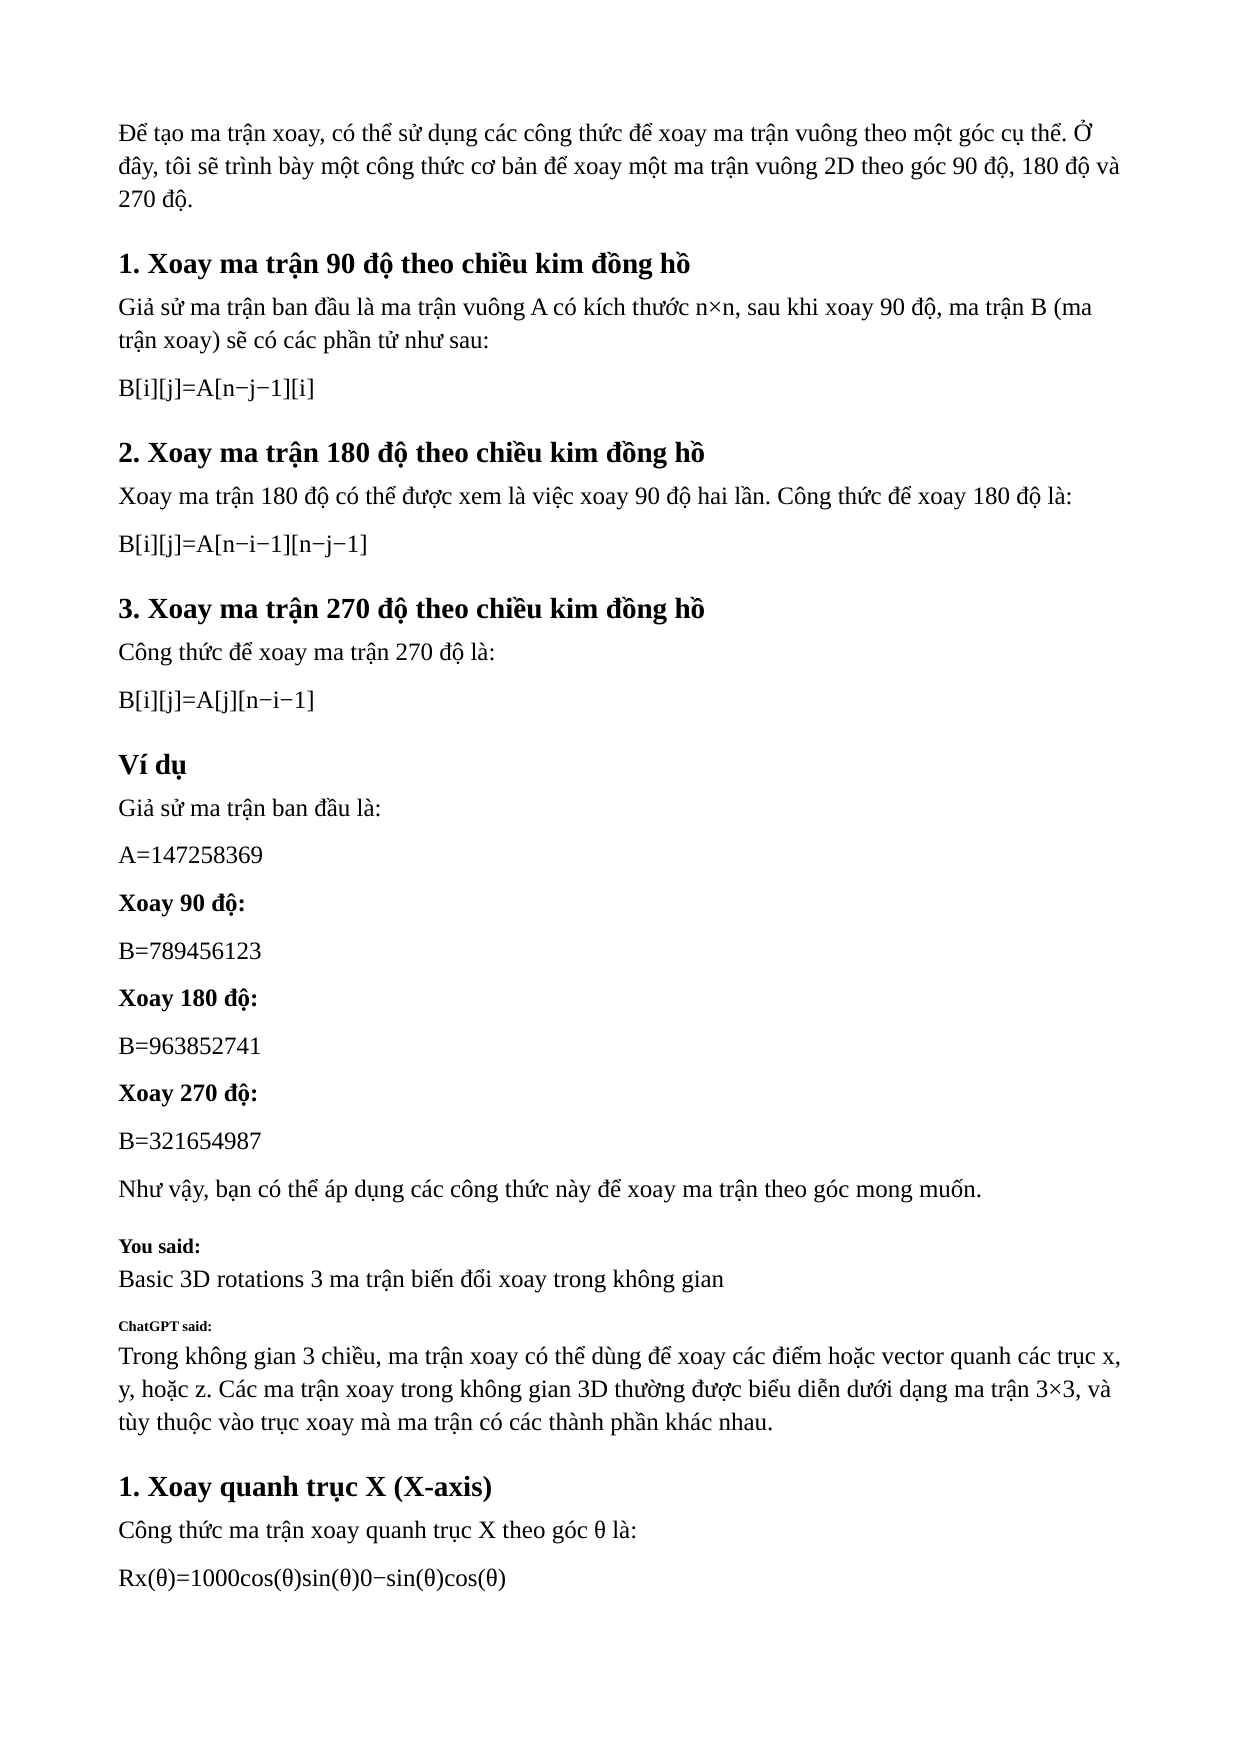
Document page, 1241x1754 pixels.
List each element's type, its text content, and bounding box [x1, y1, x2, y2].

subtitle 1. Xoay ma trận 90 độ theo chiều kim đồng hồ [118, 246, 1122, 280]
text Xoay 270 độ: [118, 1078, 1122, 1107]
text Xoay 90 độ: [118, 888, 1122, 917]
subtitle 1. Xoay quanh trục X (X-axis) [118, 1469, 1122, 1503]
subtitle 3. Xoay ma trận 270 độ theo chiều kim đồng hồ [118, 591, 1122, 624]
text Rx​(θ)=​100​0cos(θ)sin(θ)​0−sin(θ)cos(θ)​​ [118, 1563, 1122, 1592]
text B=​789​456​123​​ [118, 936, 1122, 964]
text B[i][j]=A[n−i−1][n−j−1] [118, 529, 1122, 558]
subtitle ChatGPT said: [118, 1318, 1122, 1335]
text B=​963​852​741​​ [118, 1031, 1122, 1060]
text B[i][j]=A[j][n−i−1] [118, 685, 1122, 713]
subtitle You said: [118, 1234, 1122, 1258]
text Giả sử ma trận ban đầu là ma trận vuông A có kích thước n×n, sau khi xoay 90 độ, ma trận B (ma trận xoay) sẽ có các phần tử như sau: [118, 292, 1122, 354]
text A=​147​258​369​​ [118, 841, 1122, 869]
subtitle 2. Xoay ma trận 180 độ theo chiều kim đồng hồ [118, 435, 1122, 469]
text Xoay ma trận 180 độ có thể được xem là việc xoay 90 độ hai lần. Công thức để xoay 180 độ là: [118, 481, 1122, 510]
text Công thức để xoay ma trận 270 độ là: [118, 637, 1122, 666]
text Trong không gian 3 chiều, ma trận xoay có thể dùng để xoay các điểm hoặc vector quanh các trục x, y, hoặc z. Các ma trận xoay trong không gian 3D thường được biểu diễn dưới dạng ma trận 3×3, và tùy thuộc vào trục xoay mà ma trận có các thành phần khác nhau. [118, 1341, 1122, 1436]
text Công thức ma trận xoay quanh trục X theo góc θ là: [118, 1515, 1122, 1544]
subtitle Ví dụ [118, 747, 1122, 780]
text Như vậy, bạn có thể áp dụng các công thức này để xoay ma trận theo góc mong muốn. [118, 1174, 1122, 1202]
text B[i][j]=A[n−j−1][i] [118, 373, 1122, 402]
text Để tạo ma trận xoay, có thể sử dụng các công thức để xoay ma trận vuông theo một góc cụ thể. Ở đây, tôi sẽ trình bày một công thức cơ bản để xoay một ma trận vuông 2D theo góc 90 độ, 180 độ và 270 độ. [118, 118, 1122, 213]
text Xoay 180 độ: [118, 983, 1122, 1012]
text Basic 3D rotations 3 ma trận biến đổi xoay trong không gian [118, 1264, 1122, 1293]
text B=​321​654​987​​ [118, 1126, 1122, 1155]
text Giả sử ma trận ban đầu là: [118, 793, 1122, 822]
